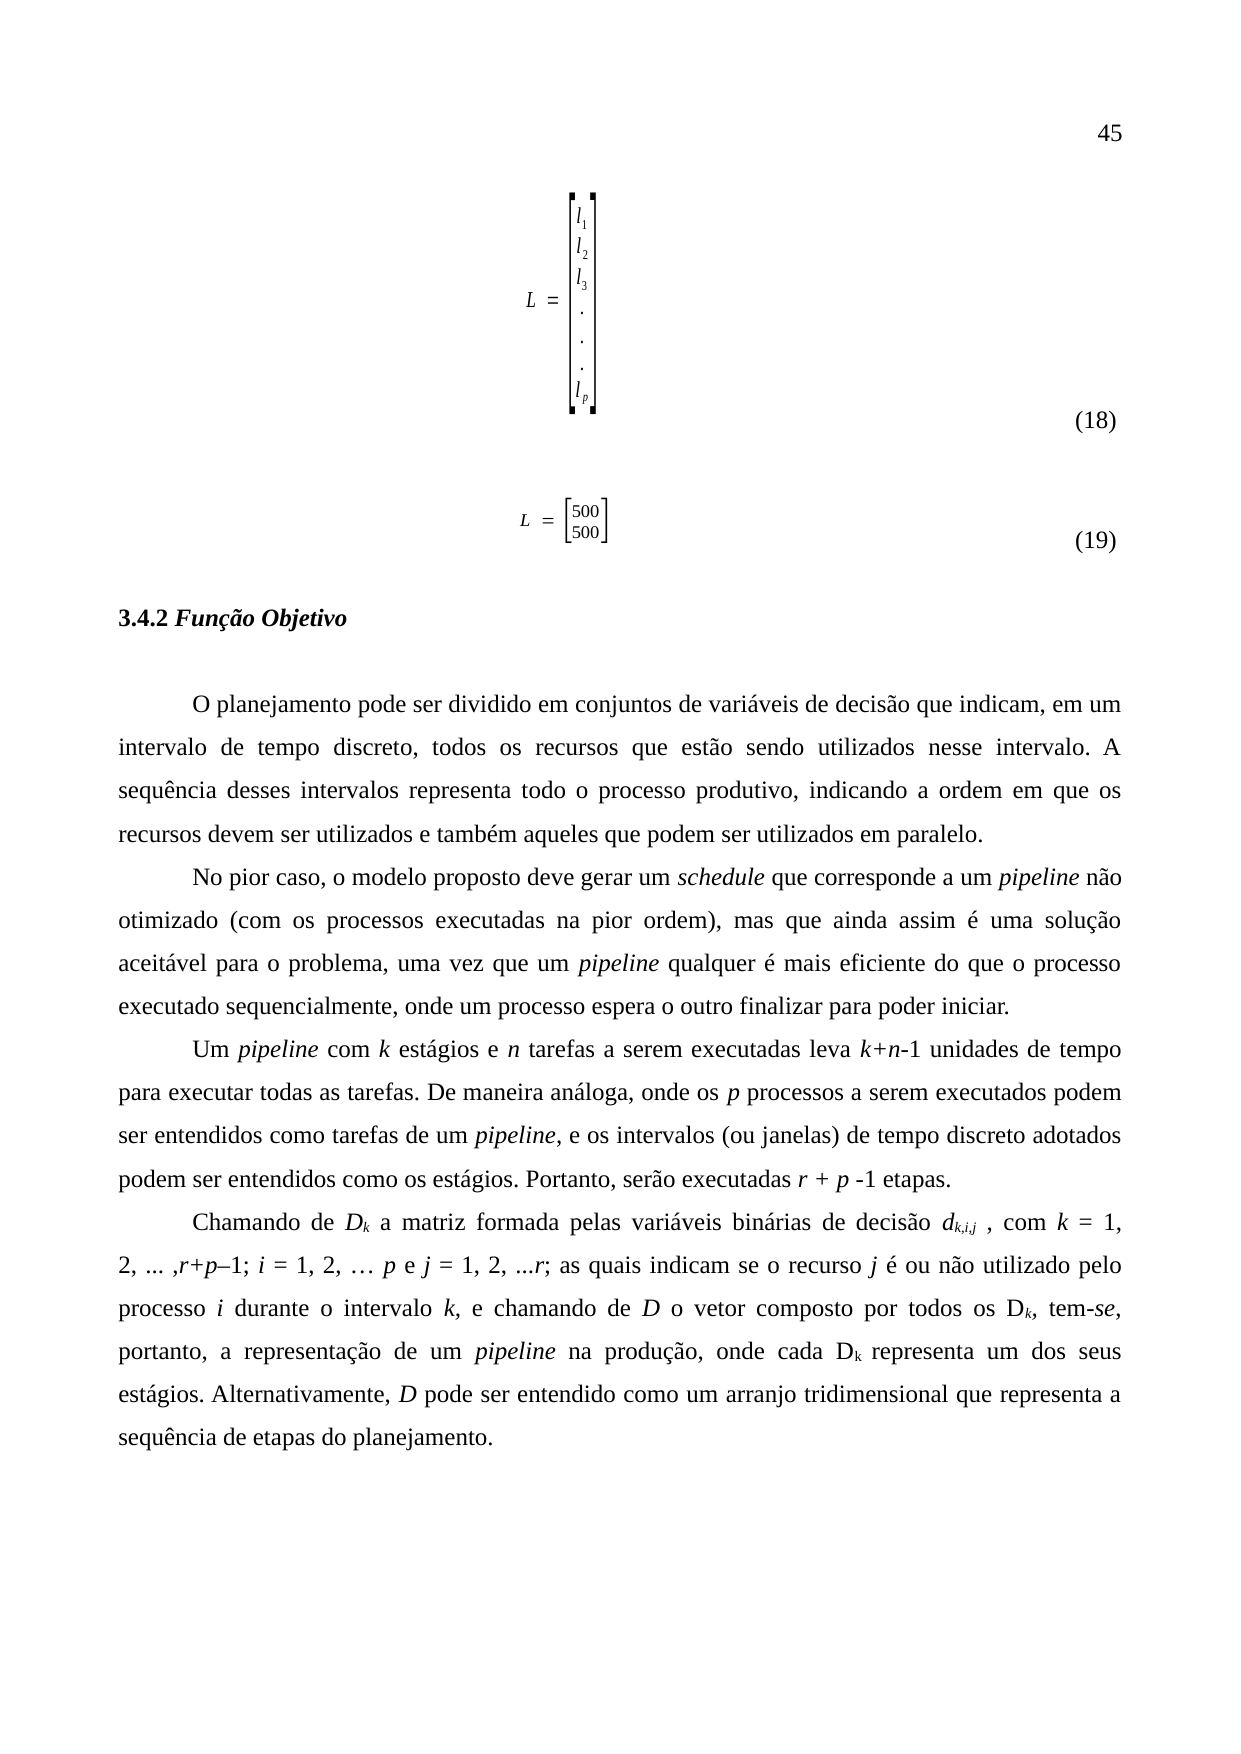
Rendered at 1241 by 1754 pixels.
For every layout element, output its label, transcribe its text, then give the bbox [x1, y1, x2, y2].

list 3.4.2 Função Objetivo [118, 603, 1122, 632]
text Chamando de Dk a matriz formada pelas variáveis binárias de decisão dk,i,j , com k = 1, 2, ... ,r+p–1; i = 1, 2, … p e j = 1, 2, ...r; as quais indicam se o recurso j é ou não utilizado pelo processo i durante o intervalo k, e chamando de D o vetor composto por todos os Dk, tem-se, portanto, a representação de um pipeline na produção, onde cada Dk representa um dos seus estágios. Alternativamente, D pode ser entendido como um arranjo tridimensional que representa a sequência de etapas do planejamento. [118, 1207, 1122, 1451]
table_header [118, 176, 1010, 439]
table_header [118, 483, 1010, 560]
text Um pipeline com k estágios e n tarefas a serem executadas leva k+n-1 unidades de tempo para executar todas as tarefas. De maneira análoga, onde os p processos a serem executados podem ser entendidos como tarefas de um pipeline, e os intervalos (ou janelas) de tempo discreto adotados podem ser entendidos como os estágios. Portanto, serão executadas r + p -1 etapas. [118, 1034, 1122, 1192]
table_header (19) [1010, 483, 1122, 560]
text O planejamento pode ser dividido em conjuntos de variáveis de decisão que indicam, em um intervalo de tempo discreto, todos os recursos que estão sendo utilizados nesse intervalo. A sequência desses intervalos representa todo o processo produtivo, indicando a ordem em que os recursos devem ser utilizados e também aqueles que podem ser utilizados em paralelo. [118, 689, 1122, 847]
text No pior caso, o modelo proposto deve gerar um schedule que corresponde a um pipeline não otimizado (com os processos executadas na pior ordem), mas que ainda assim é uma solução aceitável para o problema, uma vez que um pipeline qualquer é mais eficiente do que o processo executado sequencialmente, onde um processo espera o outro finalizar para poder iniciar. [118, 862, 1122, 1020]
table_header (18) [1010, 176, 1122, 439]
